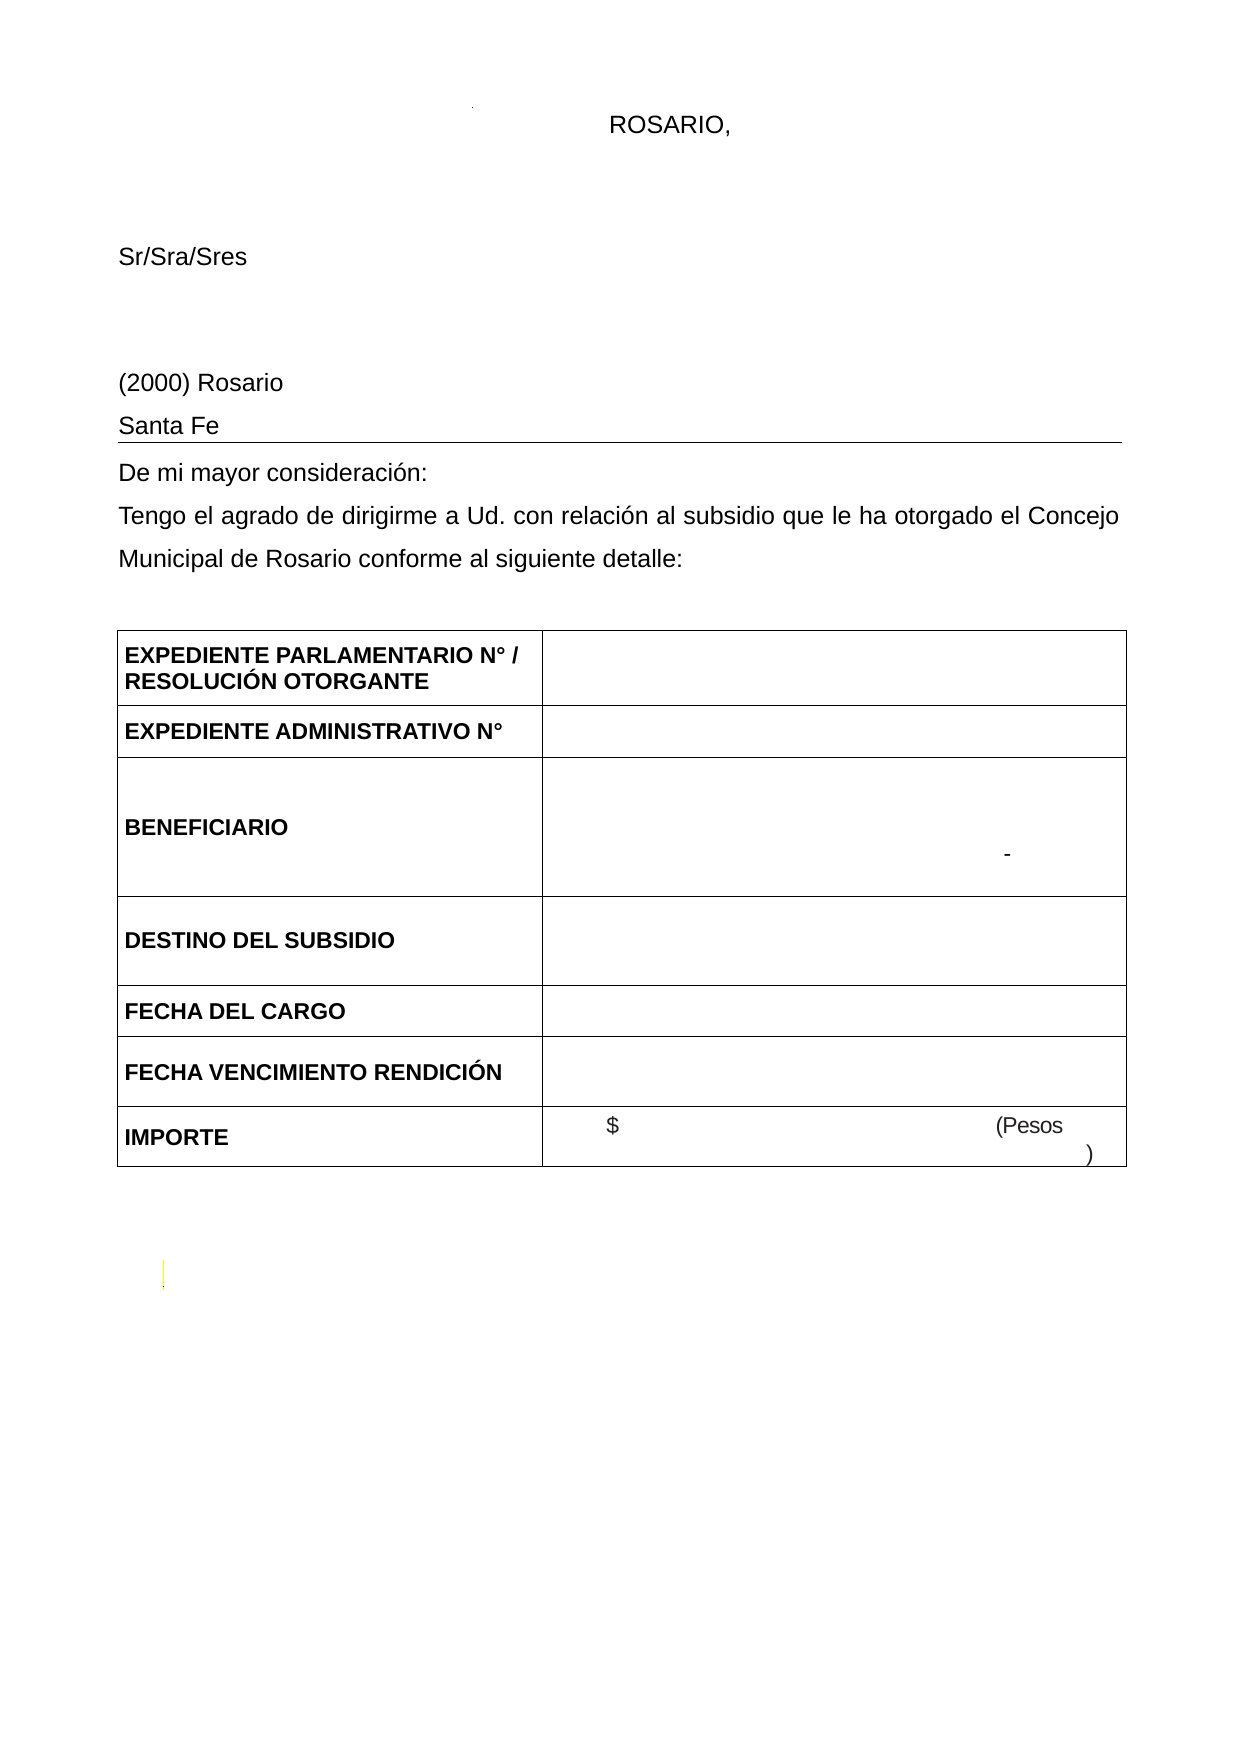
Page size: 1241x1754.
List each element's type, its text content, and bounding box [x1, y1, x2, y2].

text <o.subsidy_id.partner_id.street> [118, 326, 1122, 354]
table_header <o.subsidy_id.parliamentary_expedient> [543, 631, 1126, 705]
table_cell FECHA DEL CARGO [118, 986, 542, 1036]
table_cell <formatLang(o.subsidy_id.cargo_date, date=True)> [543, 986, 1126, 1036]
text (2000) Rosario [118, 368, 1122, 396]
table_header EXPEDIENTE PARLAMENTARIO N° / RESOLUCIÓN OTORGANTE [118, 631, 542, 705]
table_cell <o.subsidy_id.request_expedient_id.number> [543, 706, 1126, 757]
table_cell <o.subsidy_id.destination> [543, 897, 1126, 985]
text Santa Fe [118, 411, 1122, 442]
table_cell <formatLang(o.subsidy_id.accountability_expiry_date, date=True)> [543, 1037, 1126, 1106]
text Tengo el agrado de dirigirme a Ud. con relación al subsidio que le ha otorgado el Concejo Municipal de Rosario conforme al siguiente detalle: [118, 501, 1122, 572]
table_cell $ <formatLang(o.subsidy_id.amount)> (Pesos <number_to_string(o.subsidy_id.amount).upper()>) [543, 1107, 1126, 1166]
text De mi mayor consideración: [118, 457, 1122, 486]
text <o.subsidy_id.partner_id.name> [118, 285, 1122, 312]
text </if> [118, 1260, 1122, 1290]
table_cell <o.subsidy_id.partner_id.name> <o.subsidy_id.partner_id.document_type_id.name> <o.subsidy_id.partner_id.document_number> <o.subsidy_id.partner_id.street> - <o.subsidy_id.partner_id.phone> [543, 758, 1126, 896]
table_cell EXPEDIENTE ADMINISTRATIVO N° [118, 706, 542, 757]
table_cell FECHA VENCIMIENTO RENDICIÓN [118, 1037, 542, 1106]
text <if test="o.type_id.code == '4'"> [118, 80, 1122, 110]
text Sr/Sra/Sres [118, 242, 1122, 271]
table_cell BENEFICIARIO [118, 758, 542, 896]
text ROSARIO, <formatLang(o.date, date=True)> [118, 110, 1122, 141]
table_cell IMPORTE [118, 1107, 542, 1166]
table_cell DESTINO DEL SUBSIDIO [118, 897, 542, 985]
